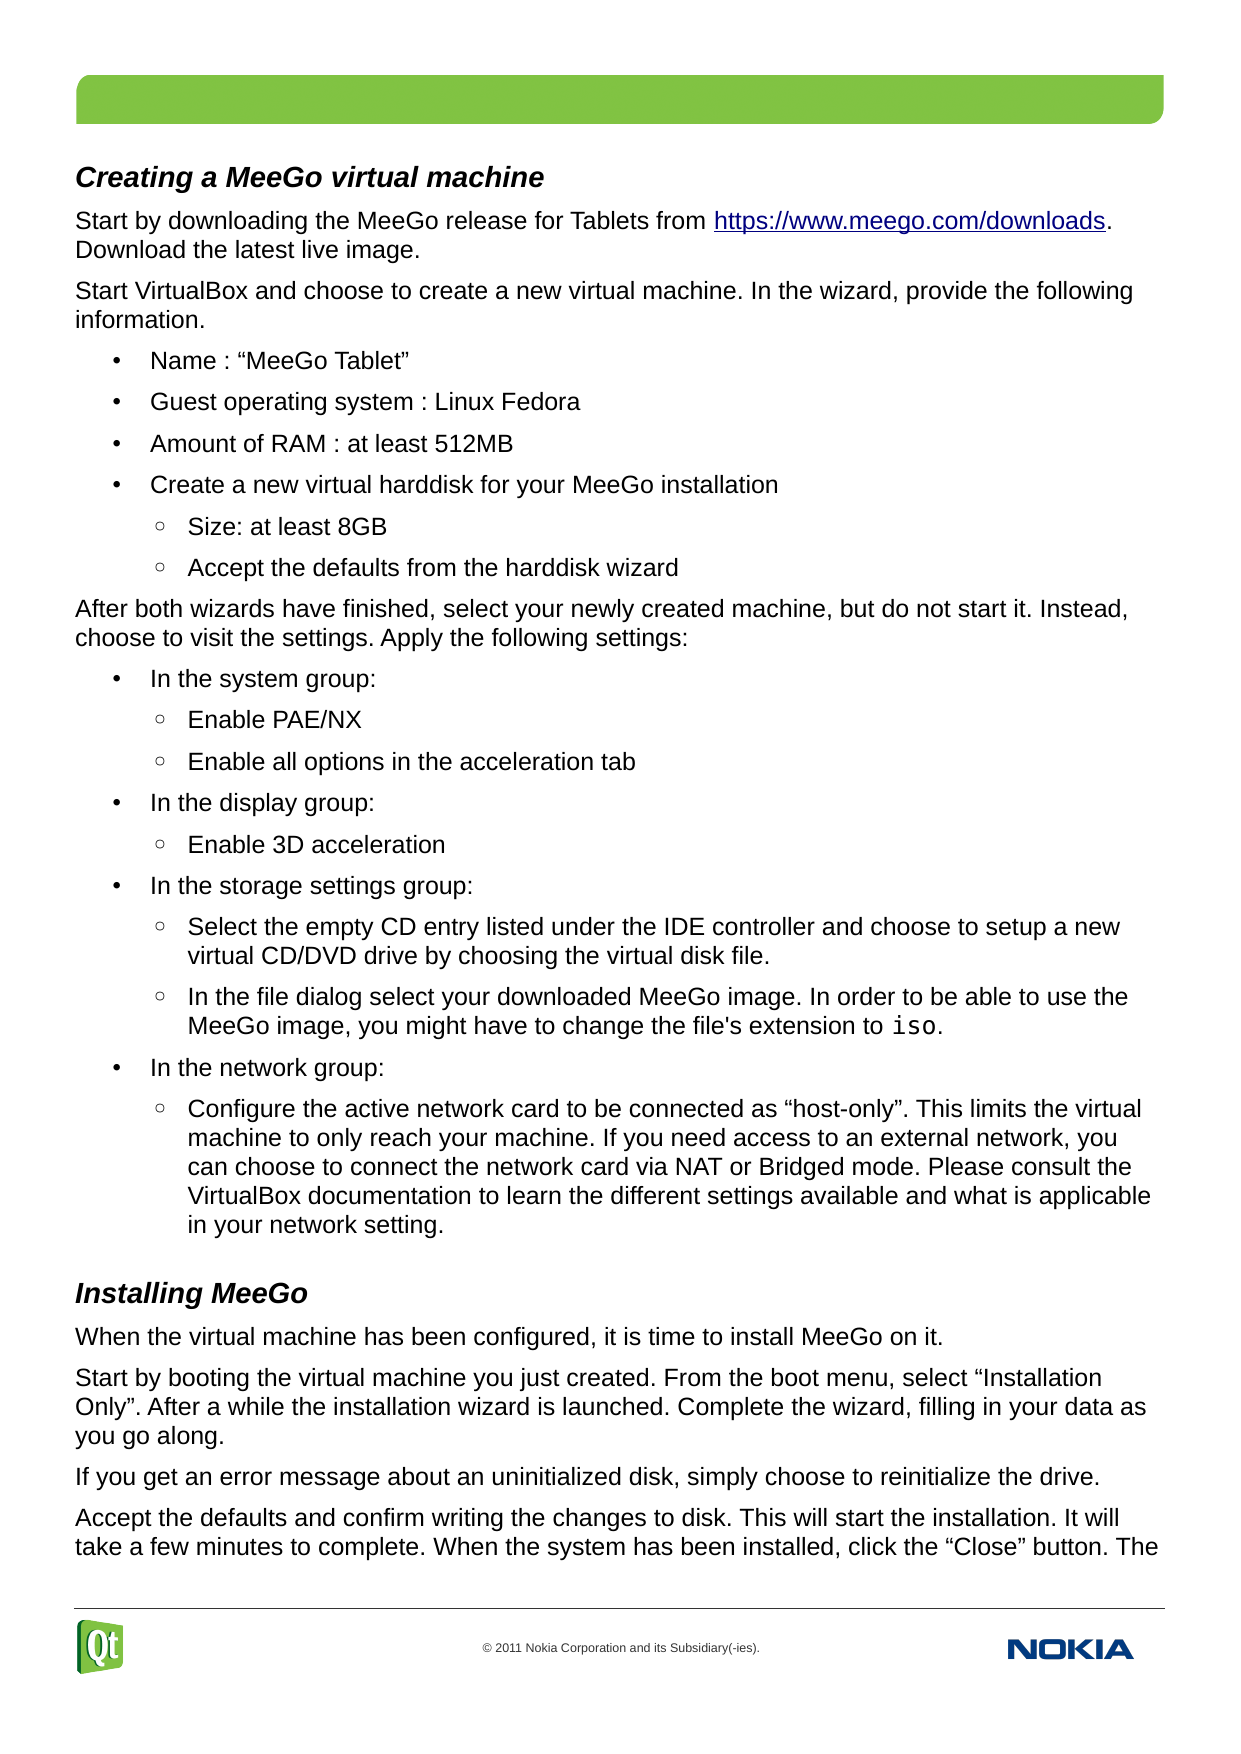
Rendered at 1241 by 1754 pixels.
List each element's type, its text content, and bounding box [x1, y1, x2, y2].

list Accept the defaults from the harddisk wizard [150, 553, 1165, 582]
list Enable 3D acceleration [150, 829, 1165, 858]
picture [978, 1610, 1164, 1688]
text Accept the defaults and confirm writing the changes to disk. This will start the installation. It will take a few minutes to complete. When the system has been installed, click the “Close” button. The [75, 1503, 1165, 1561]
text When the virtual machine has been configured, it is time to install MeeGo on it. [75, 1322, 1165, 1351]
picture [76, 75, 1164, 124]
list Amount of RAM : at least 512MB [112, 429, 1165, 458]
list In the file dialog select your downloaded MeeGo image. In order to be able to use the MeeGo image, you might have to change the file's extension to iso. [150, 982, 1165, 1041]
list In the network group: [112, 1053, 1165, 1082]
list Guest operating system : Linux Fedora [112, 387, 1165, 416]
list Enable all options in the acceleration tab [150, 747, 1165, 776]
text Start by booting the virtual machine you just created. From the boot menu, select “Installation Only”. After a while the installation wizard is launched. Complete the wizard, filling in your data as you go along. [75, 1363, 1165, 1449]
list Name : “MeeGo Tablet” [112, 346, 1165, 375]
list Size: at least 8GB [150, 511, 1165, 540]
list In the system group: [112, 664, 1165, 693]
text If you get an error message about an uninitialized disk, simply choose to reinitialize the drive. [75, 1462, 1165, 1491]
list Select the empty CD entry listed under the IDE controller and choose to setup a new virtual CD/DVD drive by choosing the virtual disk file. [150, 912, 1165, 970]
subtitle Installing MeeGo [75, 1276, 1165, 1309]
subtitle Creating a MeeGo virtual machine [75, 160, 1165, 193]
text After both wizards have finished, select your newly created machine, but do not start it. Instead, choose to visit the settings. Apply the following settings: [75, 594, 1165, 652]
text Start by downloading the MeeGo release for Tablets from https://www.meego.com/downloads. Download the latest live image. [75, 206, 1165, 263]
list Configure the active network card to be connected as “host-only”. This limits the virtual machine to only reach your machine. If you need access to an external network, you can choose to connect the network card via NAT or Bridged mode. Please consult the VirtualBox documentation to learn the different settings available and what is applicable in your network setting. [150, 1094, 1165, 1238]
text Start VirtualBox and choose to create a new virtual machine. In the wizard, provide the following information. [75, 276, 1165, 333]
list Enable PAE/NX [150, 706, 1165, 734]
list In the display group: [112, 788, 1165, 817]
list In the storage settings group: [112, 871, 1165, 900]
picture [73, 1615, 127, 1679]
list Create a new virtual harddisk for your MeeGo installation [112, 470, 1165, 499]
